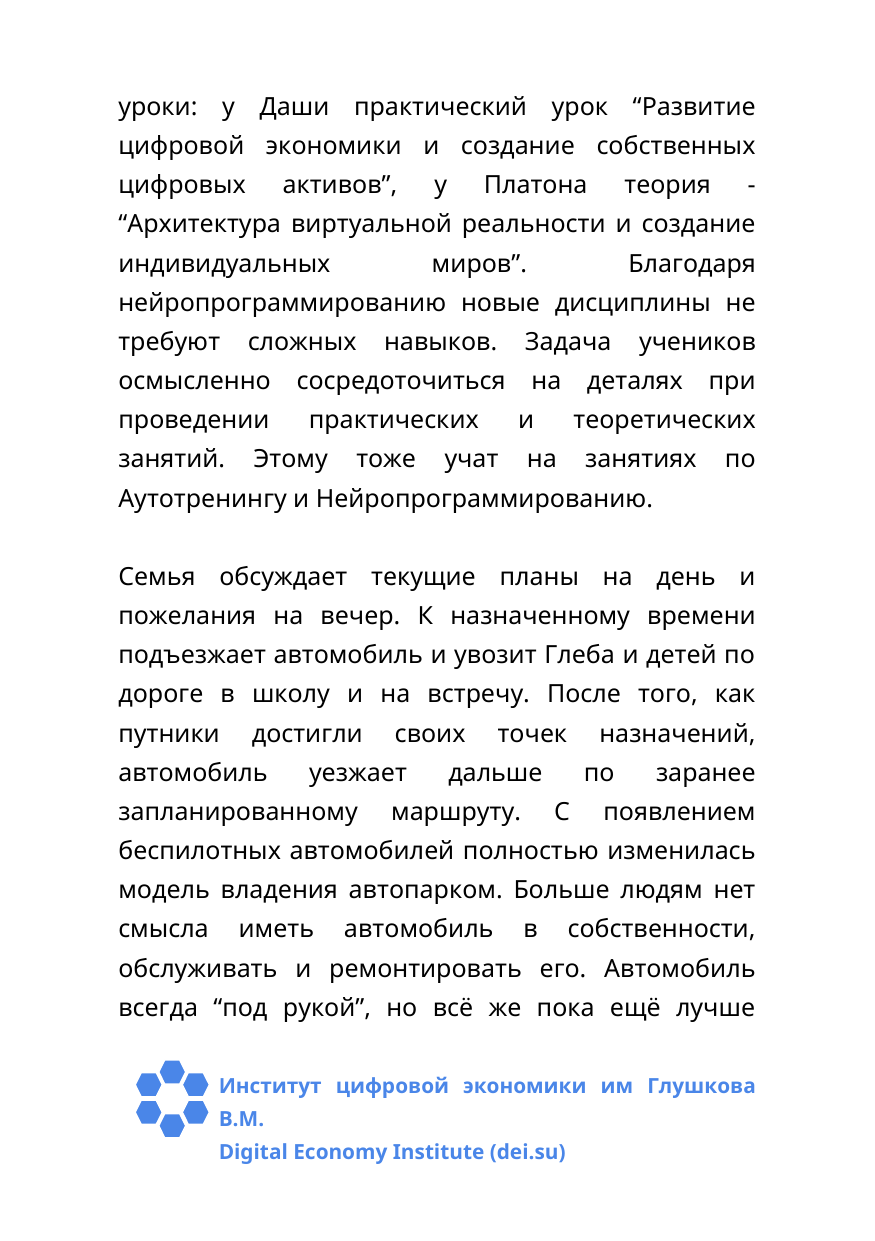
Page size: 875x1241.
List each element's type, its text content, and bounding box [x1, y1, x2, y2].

text Семья обсуждает текущие планы на день и пожелания на вечер. К назначенному времени подъезжает автомобиль и увозит Глеба и детей по дороге в школу и на встречу. После того, как путники достигли своих точек назначений, автомобиль уезжает дальше по заранее запланированному маршруту. С появлением беспилотных автомобилей полностью изменилась модель владения автопарком. Больше людям нет смысла иметь автомобиль в собственности, обслуживать и ремонтировать его. Автомобиль всегда “под рукой”, но всё же пока ещё лучше [118, 558, 756, 1023]
text уроки: у Даши практический урок “Развитие цифровой экономики и создание собственных цифровых активов”, у Платона теория - “Архитектура виртуальной реальности и создание индивидуальных миров”. Благодаря нейропрограммированию новые дисциплины не требуют сложных навыков. Задача учеников осмысленно сосредоточиться на деталях при проведении практических и теоретических занятий. Этому тоже учат на занятиях по Аутотренингу и Нейропрограммированию. [118, 88, 756, 514]
